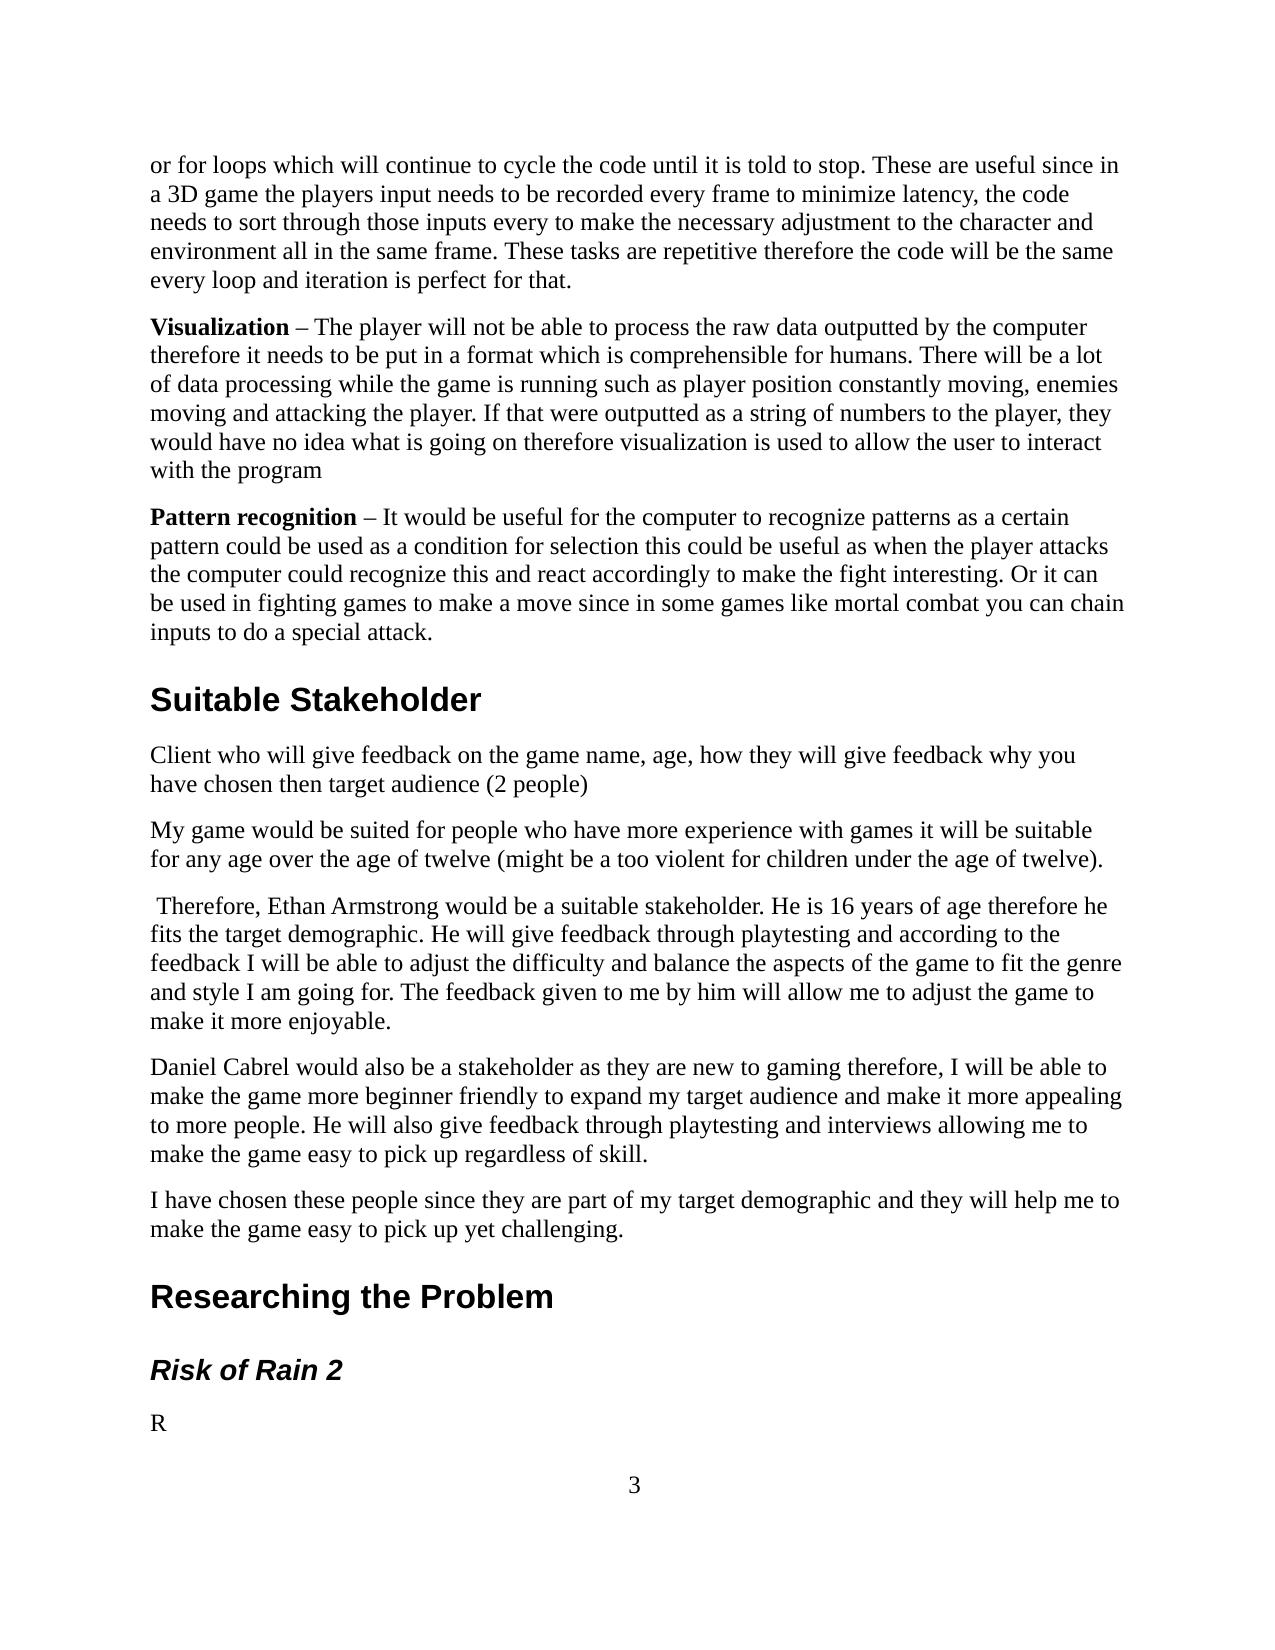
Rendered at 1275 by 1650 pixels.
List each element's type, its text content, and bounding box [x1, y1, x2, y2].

text Pattern recognition – It would be useful for the computer to recognize patterns as a certain pattern could be used as a condition for selection this could be useful as when the player attacks the computer could recognize this and react accordingly to make the fight interesting. Or it can be used in fighting games to make a move since in some games like mortal combat you can chain inputs to do a special attack. [150, 502, 1125, 646]
text Daniel Cabrel would also be a stakeholder as they are new to gaming therefore, I will be able to make the game more beginner friendly to expand my target audience and make it more appealing to more people. He will also give feedback through playtesting and interviews allowing me to make the game easy to pick up regardless of skill. [150, 1052, 1125, 1167]
text Client who will give feedback on the game name, age, how they will give feedback why you have chosen then target audience (2 people) [150, 740, 1125, 797]
text or for loops which will continue to cycle the code until it is told to stop. These are useful since in a 3D game the players input needs to be recorded every frame to minimize latency, the code needs to sort through those inputs every to make the necessary adjustment to the character and environment all in the same frame. These tasks are repetitive therefore the code will be the same every loop and iteration is perfect for that. [150, 150, 1125, 294]
subtitle Suitable Stakeholder [150, 680, 1125, 718]
subtitle Risk of Rain 2 [150, 1353, 1125, 1386]
text R [150, 1408, 1125, 1437]
text I have chosen these people since they are part of my target demographic and they will help me to make the game easy to pick up yet challenging. [150, 1185, 1125, 1243]
text Therefore, Ethan Armstrong would be a suitable stakeholder. He is 16 years of age therefore he fits the target demographic. He will give feedback through playtesting and according to the feedback I will be able to adjust the difficulty and balance the aspects of the game to fit the genre and style I am going for. The feedback given to me by him will allow me to adjust the game to make it more enjoyable. [150, 891, 1125, 1034]
text Visualization – The player will not be able to process the raw data outputted by the computer therefore it needs to be put in a format which is comprehensible for humans. There will be a lot of data processing while the game is running such as player position constantly moving, enemies moving and attacking the player. If that were outputted as a string of numbers to the player, they would have no idea what is going on therefore visualization is used to allow the user to interact with the program [150, 312, 1125, 484]
text My game would be suited for people who have more experience with games it will be suitable for any age over the age of twelve (might be a too violent for children under the age of twelve). [150, 815, 1125, 873]
subtitle Researching the Problem [150, 1277, 1125, 1315]
